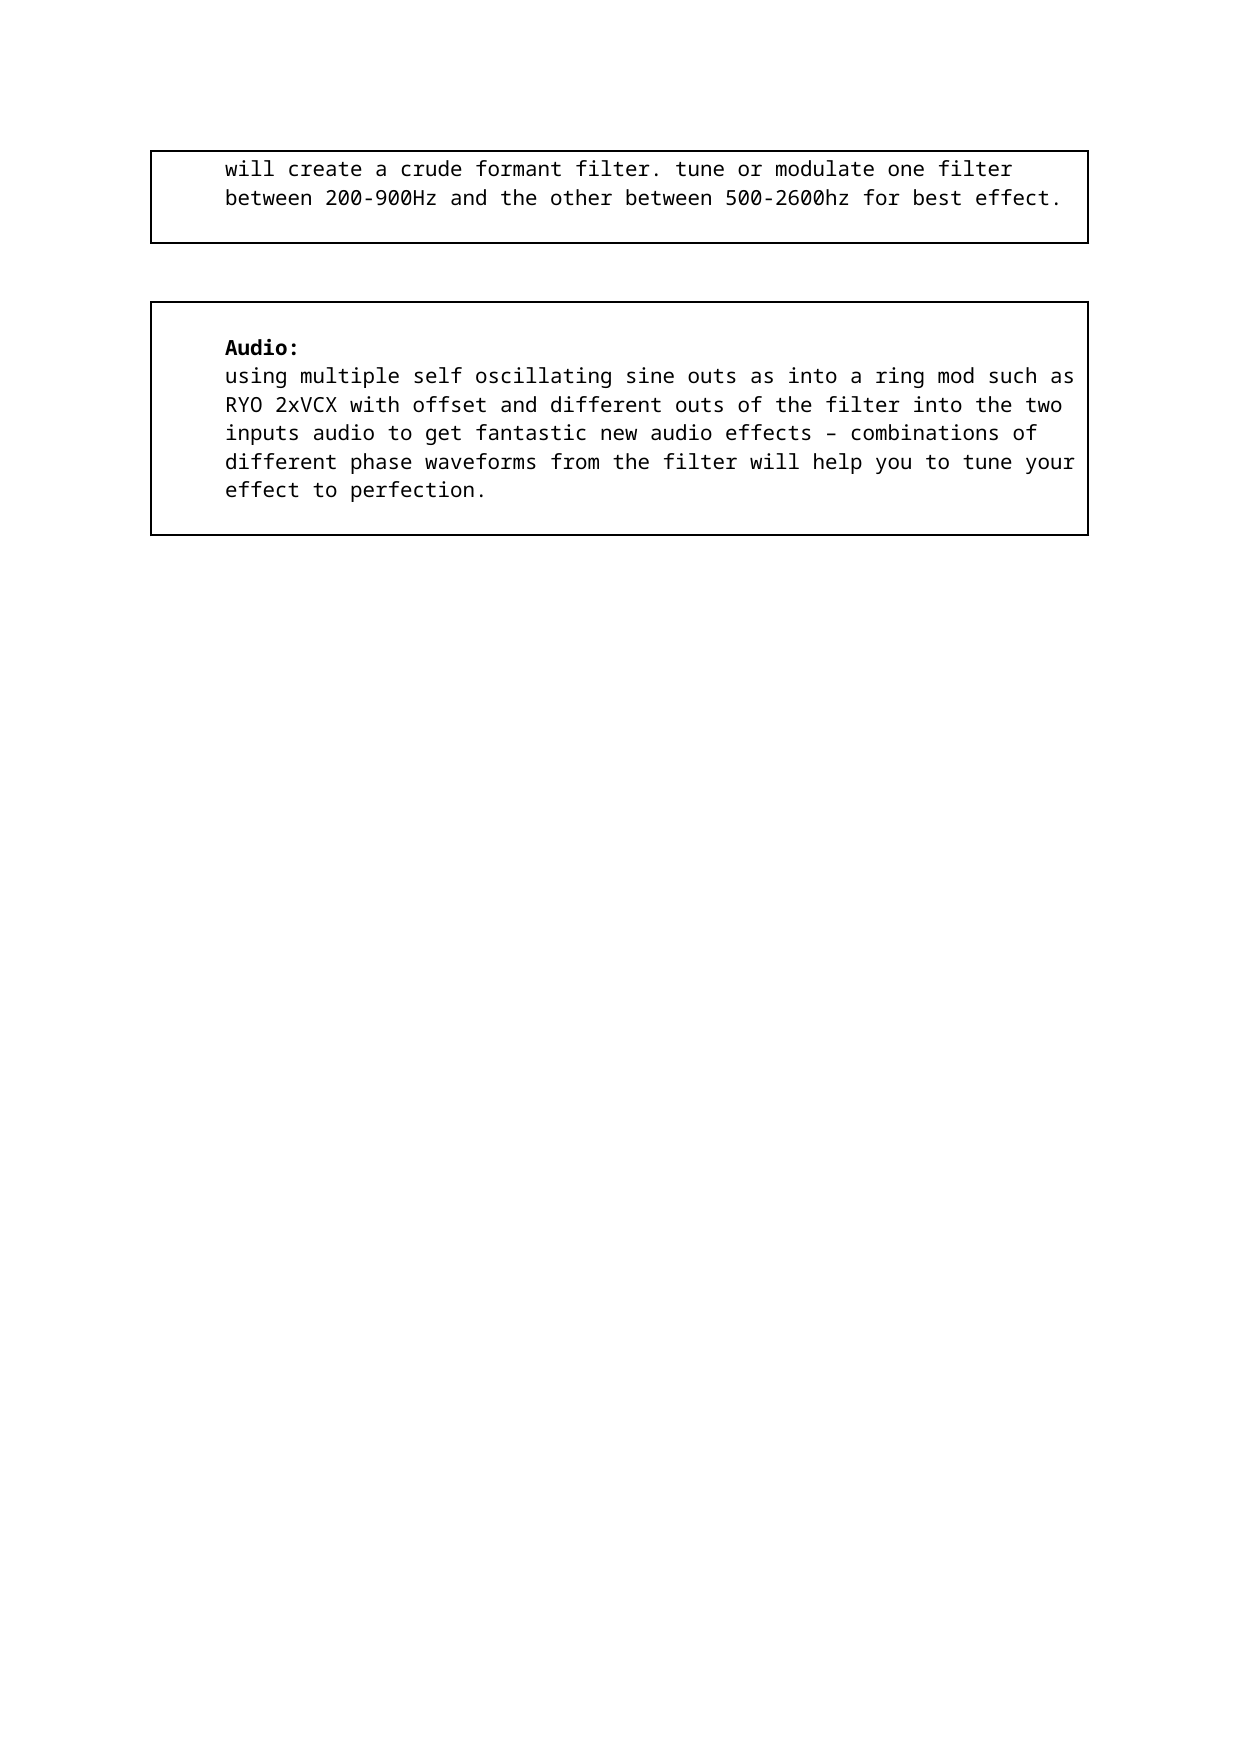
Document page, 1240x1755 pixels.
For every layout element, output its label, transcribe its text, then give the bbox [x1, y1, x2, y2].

text using multiple self oscillating sine outs as into a ring mod such as RYO 2xVCX with offset and different outs of the filter into the two inputs audio to get fantastic new audio effects – combinations of different phase waveforms from the filter will help you to tune your effect to perfection. [152, 357, 1087, 504]
text will create a crude formant filter. tune or modulate one filter between 200-900Hz and the other between 500-2600hz for best effect. [152, 152, 1087, 211]
text Audio: [152, 329, 1087, 357]
